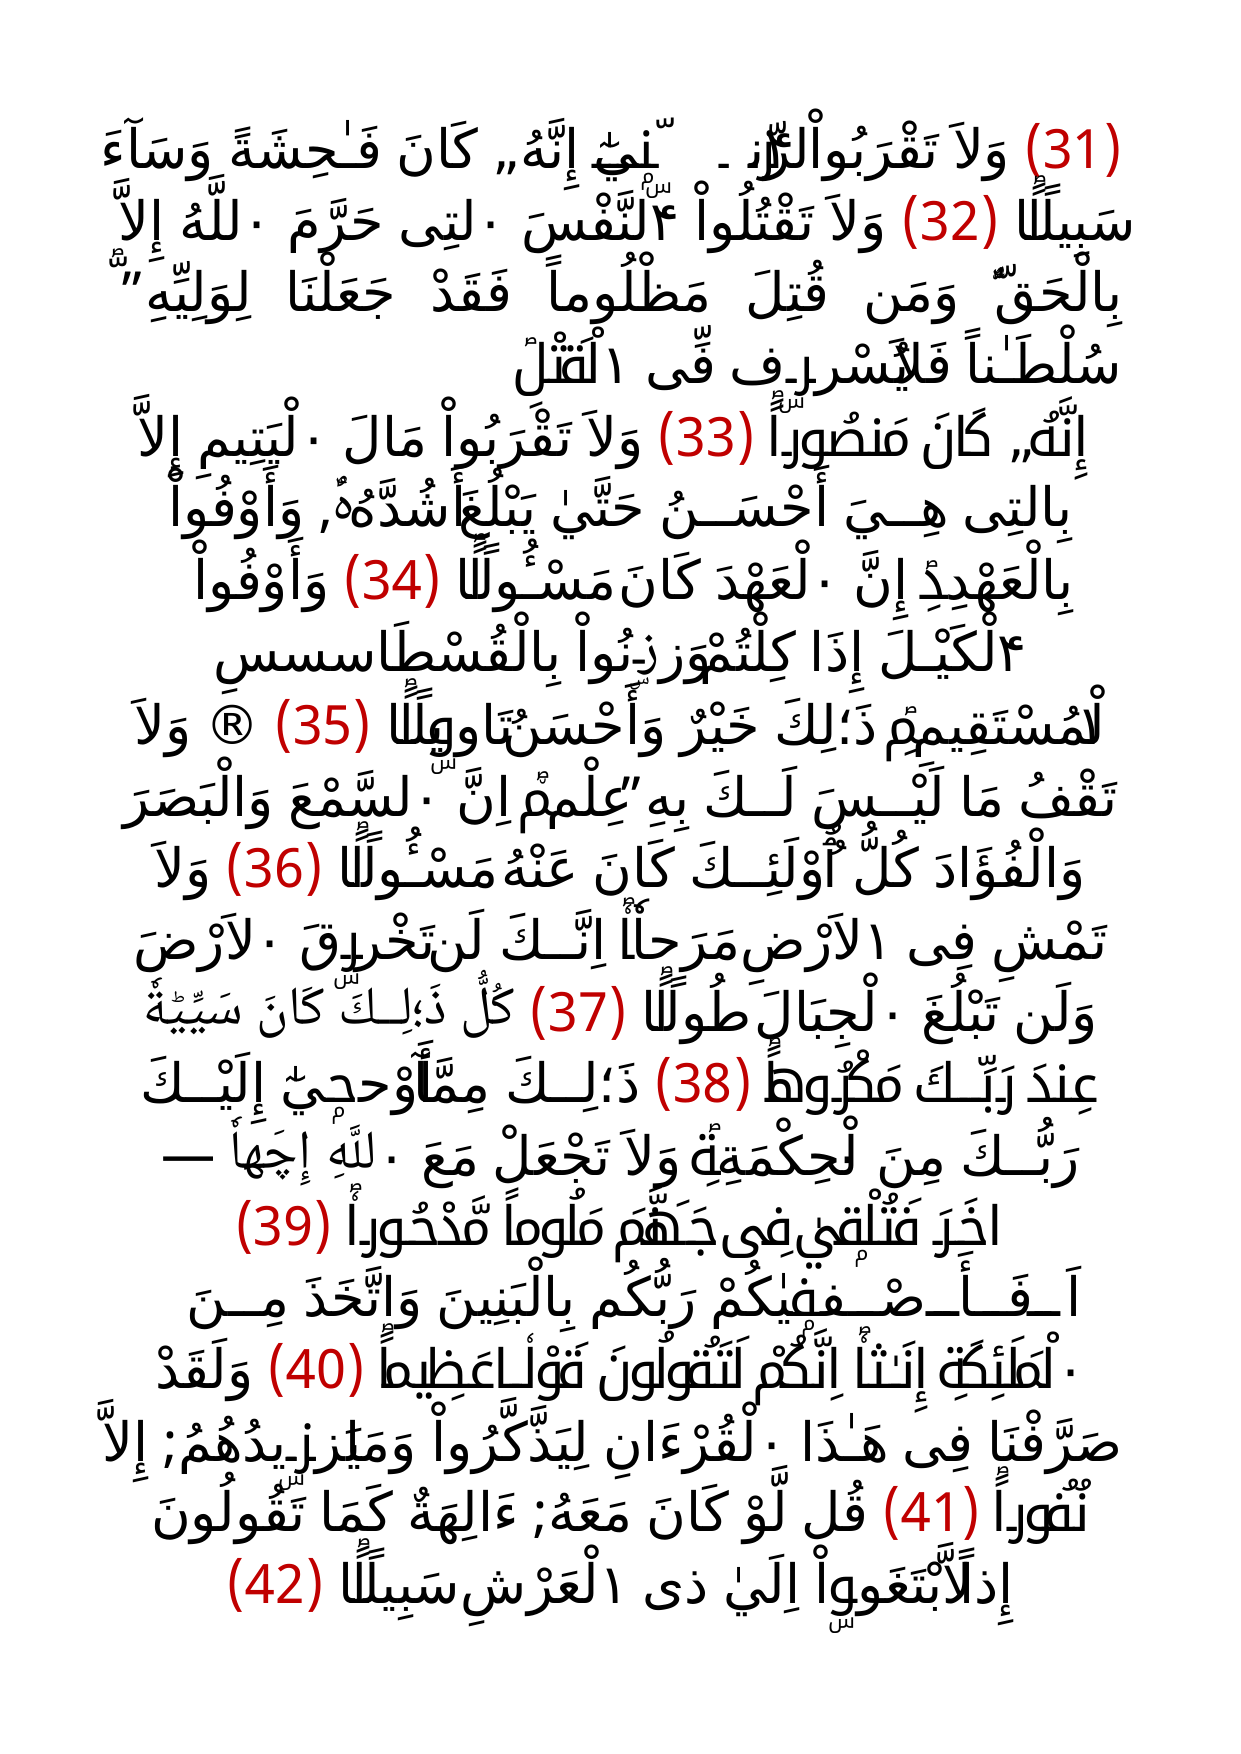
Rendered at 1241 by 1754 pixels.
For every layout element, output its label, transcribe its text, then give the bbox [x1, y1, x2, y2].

text ¤ بِسْمِ ۱للَّهِ ۱لرَّحْمَـٰنِ ۱لرَّحِيمِ سُبْحَـٰنَ ۰ﻟـذِىٓ أَسْرۭيٰ بِعَبْدِهِ” لَيْلًا مِّــنَ ۰ڤْمَسْجِدِ ۱لْحَرَامِ إِلَــي ۰ڤْمَسْجِدِ ۱لاَقْصَا ۰ﻟ﮲ بَـٰرَكْنَا حَوْلَهُ„ لِنُرۣيَهُ„ مِــنَ —ايَـٰتِنَآؐ إِنَّهُ„ هُوَ ۰لسَّمِيعُ ۴لْبَصِيرُؐ (1) وَءَاتَيْنَا مُوسَــي ۰لْكِتَـٰــبَ وَجَعَلْنَـٰهُ هُديً لِّبَنِىٓ إِسْرَآءِيــلَ أَلاَّ تَتَّخِذُواْ مِن دُونِى وَكِيلًا (2) ذُرّۣيَّةَ مَــنْ حَمَلْنَا مَعَ نُوحٖؐ اِنَّهُ„ كَانَ عَبْداً شَكُوراًؐ (3) وَقَضَيْنَآ إِلَيٰ بَنِىٓ إِسْرَآءِيلَ فِى ۱لْكِتَـٰــبِ لَتُفْسِدُنَّ فِى ۱لاَرْضِ مَرَّتَيْنِ وَلَتَعْلُــنَّ عُلُوّاً كَبِيراًؐ (4) فَإِذَا جَآءَ وَعْدُ ٱُولۭيٰهُمَا بَعَثْنَا عَلَيْكُمْ عِبَاداً لَّنَآ ٱُوْلِى بَأْسٍ شَدِيدٍ فَجَاسُواْ خِچَلَ ۰لدِّيۭارۣؐ وَكَانَ وَعْداً مَّفْعُولًؐا (5) ثُمَّ رَدَدْنَا لَكُمُ ۴لْكَرَّةَ عَلَيْهِمْ وَأَمْدَدْنَـٰكُم بِأَمْوَ؛لٍ وَبَنِينَ وَجَعَلْنَـٰكُمُ; أَكْثَرَ نَفِيراٗؐ (6) اِنننَ اَحْسَنتُمُ; أَحْسَنتُمْ لَأِنفُسِكُمْؐ وَإِنَ اَسَأْتُمْ فَلَهَاؐ فَإِذَا جَآءَ وَعْدُ ۴لاَخِرَةِ لِيَسُــٜٓـــُٔواْ وُجُوهَكُمْ وَلِيَدْخُلُواْ ۴ڤْمَسْجِدَ كَمَا دَخَلُوهُ أَوَّلَ مَرَّةٍ وَلِيُتَبِّرُواْ مَا عَلَوْاْ تَتْبِيراٗؐ (7) عَسۭيٰ رَبُّكُمُ; أَنْ يَّرْحَمَكُمْؐ وَإِنْ عُدتُّمْ عُدْنَاؐ وَجَعَلْنَا جَهَنَّمَ لِلْكۭـٰفِـرۣيــنَ حَصِيراٗؐ (8) اِنَّ هَـٰذَا ۰لْقُرْءَانَ يَهْدِﻯ لِلتِى هِــيَ أَقْوَمُ وَيُبَشِّرُ ۴لْمُومِنِينَ ۰لذِيــنَ يَعْمَلُونَ ۰ڤصَّـٰڤِحَـٰــتِ أَنَّ لَهُمُ; أَجْراً كَبِيراً (9) وَأَنَّ ۰لذِيــنَ لاَ يُومِنُونَ بِالاَخِرَةِ أَعْتَدْنَا لَهُمْ عَذَاباٗ اَلِيماًؐ (10) ® وَيَدْعُ ۴لِانسَـٰنُ بِالشَّرّۣ دُعَآءَهُ„ بِالْخَيْرۣؐ وَكَانَ ۰لِانسَـٰنُ عَجُولًؐا (11) وَجَعَلْنَا ۰ليْلَ وَالنَّهَارَ ءَايَتَيْــنۣ فَمَحَوْنَآ ءَايَةَ ۰ليْلِ وَجَعَلْنَآ ءَايَةَ ۰لنَّهۭارۣ مُبْصِرَةً لِّتَبْتَغُواْ فَضْلًا مِّن رَّبِّكُمْ وَلِتَعْلَمُواْ عَدَدَ ۰لسِّنِينَ وَالْحِسَابَؐ وَكُــلَّ شَيْءٍ فَصَّلْنَـٰهُ تَفْصِيلًؐا (12) وَكُلَّ إِنسَـٰنٖ اَلْزَمْنَـٰهُ طَـٰٓئِرَهُ„ فِى عُنُقِهِ” وَنُخْرۣجُ لَهُ„ يَوْمَ ۰لْقِيَـٰمَةِ كِتَـٰباً يَلْقۭيٰهُ مَنشُوراٗؐ (13) 'قْرَأْ كِتَـٰبَــكَ كَفۭـيٰ بِنَفْسِــكَ ۰لْيَوْمَ عَلَيْكَ حَسِيباًؐ (14) مَّـنِ 'هْتَدۭيٰ فَإِنَّمَا يَهْتَدِى لِنَفْسِهِؐ” وَمَــن ضَلَّ فَإِنَّمَا يَضِــلُّ عَلَيْهَاؐ وَلاَ تَزۣرُ وَازۣرَةٌ وۣزْرَ ٱُخْرۭيٰؐ وَمَا كُنَّا مُعَذِّبِيــنَ حَتَّيٰ نَبْعَثَ رَسُولًؐا (15) وَإِذَآ أَرَدْنَآ أَننن نُّهْلِــكَ قَرْيَةٗ اَمَرْنَا مُتْرَفِيهَا فَفَسَقُواْ فِيهَا فَحَــقَّ عَلَيْهَا ۰لْقَوْلُ فَدَمَّرْنَـٰهَا تَدْمِيراًؐ (16) وَكَمَ اَهْلَكْنَا مِــنَ ۰لْقُرُونِ مِـنۢ بَعْدِ نُوحٍؐ وَكَفۭيٰ بِرَبِّــكَ بِذُنُوبِ عِبَادِهِ” خَبِيراَۢ بَصِيراًؐ (17) مَّــن كَانَ يُرۣيدُ ۴لْعَاجِلَةَ عَجَّلْنَا لَهُ„ فِيهَا مَا نَشَآءُ لِمَن نُّرۣيدُ ثُمَّ جَعَلْنَا لَهُ„ جَهَنَّمَ يَصْلَيٰهَا مَذْمُوماً مَّدْحُوراًؐ (18) وَمَنَ اَرَادَ ۰لاَخِرَةَ وَسَعۭيٰ لَهَا سَعْيَهَا وَهُوَ مُومِنٌ فَٱُوْلَئِكَ كَانَ سَعْيُهُم مَّشْكُوراًؐ (19) كُلًاّ نُّمِدُّؐ هَـٰٓؤُلآَءِ وَهَـٰٓؤُلآَءِ مِــنْ عَطَآءِ رَبِّكَؐ وَمَا كَانَ عَطَآءُ رَبِّــكَ مَحْظُوراٗؐ (20) ۶نظُرْ كَيْفَ فَضَّلْنَا بَعْضَهُمْ عَلَيٰ بَعْضٍؐ وَلَلاَخِرَةُ أَكْبَرُ دَرَجَـٰــتٍ وَأَكْبَرُ تَفْضِيلًؐا (21) لاَّ تَجْعَلْ مَعَ ۰للَّهِ إِچَهاٗ —اخَرَ فَتَقْعُدَ مَذْمُوماً مَّخْذُولًؐا (22) © وَقَضۭيٰ رَبُّكَ أَلاَّ تَعْبُدُوٓاْ إِلٓاَّ إِيَّاهُؐ وَبِالْوَ؛لِدَيْنِ إِحْسَـٰناٗؐ اِمَّا يَبْلُغَنَّ عِندَكككَ ۰لْكِبَرَ أَحَدُهُمَآ أَوْ كِلاَهُمَا فَلاَ تَقُــل لَّهُمَآ ٱُفٍّ وَلاَ تَنْهَرْهُمَاؐ وَقُــل لَّهُمَا قَوْلًا كَرۣيماًؐ (23) وَاخْفِــضْ لَهُمَا جَنَاحَ ۰لذُّلِّ مِــنَ ۰لرَّحْمَةِؐ وَقُل رَّبِّ 'رْحَمْهُمَا كَمَا رَبَّيَـٰنِى صَغِيراًؐ (24) رَّبُّكُمُ; أَعْلَمُ بِمَا فِى نُفُوسِكُمُؐ; إِن تَكُونُواْ صَـٰڤِحِينَ فَإِنَّهُ„ كَانَ لِلاَوَّ؛بِيــنَ غَفُوراًؐ (25) وَءَاتِ ذَا ۰لْقُرْبۭــيٰ حَقَّهُ„ وَالْمِسْكِينَ وَابْــنَ ۰لسَّبِيلِؐ وَلاَ تُبَذِّرْ تَبْذِيراٗؐ (26) اِنَّ ۰لْمُبَذِّرۣيــنَ كَانُوٓاْ إِخْوَ؛نَ ۰لشَّيَـٰطِينِؐ وَكَانَ ۰لشَّيْطَـٰنُ لِرَبِّهِ” كَفُوراًؐ (27) وَإِمَّا تُعْرۣضَــنَّ عَنْهُمُ èبْتِغَآءَ رَحْمَةٍ مِّن رَّبِّكَ تَرْجُوهَا فَقُل لَّهُمْ قَوْلًا مَّيْسُوراًؐ (28) وَلاَ تَجْعَـلْ يَدَكَ مَغْلُولَةٗ اِلَــيٰ عُنُقِــكَ وَلاَ تَبْسُطْهَا كُلَّ ۰لْبَسْطِ فَتَقْعُدَ مَلُوماً مَّحْسُوراٗؐ (29) اِنَّ رَبَّــكَ يَبْسُطُ ۴لرّۣزْقَ لِمَـنْ يَّشَآءُ وَيَقْدِرُؐ إِنَّهُ„ كَانَ بِعِبَادِهِ” خَبِيراَۢ بَصِيراًؐ (30) وَلاَ تَقْتُلُوٓاْ أَوْچَدَكُمْ خَشْيَةَ إِمْچَقٍؐ نَّحْنُ نَرْزُقُهُمْ وَإِيَّاكُمُؐ; إِنَّ قَتْلَهُمْ كَانَ خِطْـٔاً كَبِيراًؐ (31) وَلاَ تَقْرَبُواْ ۴لزّۣنۭيٰٓ إِنَّهُ„ كَانَ فَـٰحِشَةً وَسَآءَ سَبِيلًؐا (32) وَلاَ تَقْتُلُواْ ۴لنَّفْسَ ۰لتِى حَرَّمَ ۰للَّهُ إِلاَّ بِالْحَقﱢّؐ وَمَن قُتِلَ مَظْلُوماً فَقَدْ جَعَلْنَا لِوَلِيِّهِ” سُلْطَـٰناً فَلاَ يُسْرۣف فِّى ۱لْقَتْلِؐ [118, 118, 1122, 406]
text إِنَّهُ„ كَانَ مَنصُوراًؐ (33) وَلاَ تَقْرَبُواْ مَالَ ۰لْيَتِيمِ إِلاَّ بِالتِى هِــيَ أَحْسَــنُ حَتَّيٰ يَبْلُغَ أَشُدَّهُؐ, وَأَوْفُواْ بِالْعَهْدِؐ إِنَّ ۰لْعَهْدَ كَانَ مَسْـُٔولًؐا (34) وَأَوْفُواْ ۴لْكَيْـلَ إِذَا كِلْتُمْ وَزۣنُواْ بِالْقُسْطَاسسسِ ۱لْمُسْتَقِيمِؐ ذَ؛لِكَ خَيْرٌ وَأَحْسَنُ تَاوۣيلًؐا (35) ® وَلاَ تَقْفُ مَا لَيْــسَ لَــكَ بِهِ” عِلْم٘ؐ اِنَّ ۰لسَّمْعَ وَالْبَصَرَ وَالْفُؤَادَ كُلُّ ٱُوْلَئِــكَ كَانَ عَنْهُ مَسْـُٔولًؐا (36) وَلاَ تَمْشِ فِى ۱لاَرْضِ مَرَحاٗؐ اِنَّــكَ لَن تَخْرۣقَ ۰لاَرْضَ وَلَن تَبْلُغَ ۰لْجِبَالَ طُولًؐا (37) كُلُّ ذَ؛لِــكَ كَانَ سَيِّيؕةٗ عِندَ رَبِّــكَ مَكْرُوهاًؐ (38) ذَ؛لِــكَ مِمَّآ أَوْحۭيٰٓ إِلَيْــكَ رَبُّــكَ مِنَ ۰لْحِكْمَةِؐ وَلاَ تَجْعَلْ مَعَ ۰للَّهِ إِچَهاٗ —اخَرَ فَتُلْقۭيٰ فِى جَهَنَّمَ مَلُوماً مَّدْحُوراٗؐ (39) اَفَأَصْفۭيٰكُمْ رَبُّكُم بِالْبَنِينَ وَاتَّخَذَ مِــنَ ۰لْمَلَئِكَةِ إِنَـٰثاٗؐ اِنَّكُمْ لَتَقُولُونَ قَوْلٗا عَظِيماًؐ (40) وَلَقَدْ صَرَّفْنَا فِى هَـٰذَا ۰لْقُرْءَانِ لِيَذَّكَّرُواْ وَمَا يَزۣيدُهُمُ; إِلاَّ نُفُوراًؐ (41) قُل لَّوْ كَانَ مَعَهُ; ءَالِهَةٌ كَمَا تَقُولُونَ إِذاً لاَّبْتَغَوۣاْ اِلَيٰ ذى ۱لْعَرْشِ سَبِيلًؐا (42) سُبْحَـٰنَهُ„ وَتَعَـٰلۭــيٰ عَمَّا يَقُولُونَ عُلُوّاً كَبِيراًؐ (43) يُسَبِّحُ لَهُ ۴لسَّمَـٰوَ؛تُ ۴لسَّبْعُ وَالاَرْضُ وَمَن فِيهِنَّؐ وَإِن مِّـن شَيْءٖ اِلاَّ يُسَبِّحُ بِحَمْدِهِؐ” وَچَكِــن لاَّ تَفْقَهُونَ تَسْبِيحَهُمُؐ; إِنَّهُ„ كَانَ حَلِيماٗ غَفُوراًؐ (44) وَإِذَا قَرَأْتَ ۰لْقُرْءَانَ جَعَلْنَا بَيْنَــكَ وَبَيْنَ ۰لذِينَ لاَ يُومِنُونَ بِالاَخِرَةِ حِجَاباً مَّسْتُوراًؐ (45) وَجَعَلْنَا عَلَــيٰ قُلُوبِهِمُ; أَكِنَّةٗ اَنْ يَّفْقَهُوهُ وَفِىٓ ءَاذَانِهِمْ وَقْراًؐ وَإِذَا ذَكَرْتَ رَبَّــكَ فِى ۱لْقُرْءَانِ وَحْدَهُ„ وَلَّوْاْ عَلَــيٰٓ أَدْبۭـٰرۣهِمْ نُفُوراًؐ (46) نَّحْــنُ أَعْلَمُ بِمَا يَسْتَمِعُونَ بِهِ“ إِذْ يَسْتَمِعُونَ إِلَيْــكَ وَإِذْ هُمْ نَجْوۭيٰٓ إِذْ يَقُولُ ۴لظَّـٰلِمُونَ إِننن تَتَّبِعُونَ إِلاَّ رَجُلًا مَّسْحُوراٗؐ (47) ۶نظُرْ كَيْفَ ضَرَبُواْ لَكَ ۰لاَمْثَالَ فَضَلُّواْؐ فَلاَ يَسْتَطِيعُونَ سَبِيلًؐا (48) وَقَالُوٓاْ أَ.ذَا كُنَّا عِظَـٰماً وَرُفَـٰتاٗ اِنَّا لَمَبْعُوثُونَ خَلْقاً جَدِيداًؐ (49) ¥ قُلْ كُونُواْ حِجَارَةٗ اَوْ حَدِيداٗ (50) اَوْ خَلْقاً مِّمَّا يَكْبُرُ فِى صُدُورۣكُمْؐ فَسَيَقُولُونَ مَنْ يُّعِيدُنَاؐ قُلِ ۱ﻟ﮲ فَطَرَكُمُ; أَوَّلَ مَرَّةٍؐ فَسَيُنْغِضُونَ إِلَيْــكَ رُءُوسَهُمْ وَيَقُولُونَ مَتۭيٰ هُوَؐ قُــلْ عَـسۭيٰٓ أَنْ يَّكُونَ قَرۣيباًؐ (51) يَوْمَ يَدْعُوكُمْ فَتَسْتَجِيبُونَ بِحَمْدِهِ” وَتَظُنُّونَ إِن لَّبِثْتُمُ; إِلاَّ قَلِيلًؐا (52) وَقُل لِّعِبَادِى يَقُولُواْ ۴لتِى هِيَ أَحْسَنُؐ إِنَّ ۰لشَّيْطَـٰنَ يَنزَغُ بَيْنَهُمُؐ; إِنَّ ۰لشَّيْطَـٰــنَ كَانَ لِلِانسَـٰــنۣ عَدُوّاً مُّبِيناًؐ (53) رَّبُّكُمُ; أَعْلَمُ بِكُمُ; إِنْ يَّشَأْ يَرْحَمْكُمُ; أَوۣ اِنْ يَّشَأْ يُعَذِّبْكُمْؐ وَمَآ أَرْسَلْنَـٰكَ عَلَيْهِمْ وَكِيلًؐا (54) وَرَبُّــكَ أَعْلَمُ بِمَـن فِى ۱لسَّمَـٰوَ؛تِ وَالاَرْضِؐ وَلَقَدْ فَضَّلْنَا بَعْــضَ ۰لنَّبِيٓــٕـﯧــنَ عَلَيٰ بَعْضٍ وَءَاتَيْنَا دَاوُﹼدَ زَبُوراًؐ (55) قُــلُ ۶دْعُواْ ۴لذِينَ زَعَمْتُم مِّن دُونِهِ” فَلاَ يَمْلِكُونَ كَشْفَ ۰لضُّرّۣ عَنكُمْ وَلاَ تَحْوۣيلٗؐا (56) ۷وْلَئِــكَ ۰لذِينَ يَدْعُونَ يَبْتَغُونَ إِلَيٰ رَبِّهِمُ ۴لْوَسِيلَةَ أَيُّهُمُ; أَقْرَبببُ وَيَرْجُونَ رَحْمَتَهُ„ وَيَخَافُونَ عَذَابَهُؐ; إِنَّ عَذَابَ رَبِّكَ كَانَ مَحْذُوراًؐ (57) وَإِن مِّن قَرْيَةٖ اِلاَّ نَحْــنُ مُهْلِكُوهَا قَبْلَ يَوْمِ ۱لْقِيَـٰمَةِ أَوْ مُعَذِّبُوهَا عَذَاباً شَدِيداًؐ كَانَ ذَ؛لِكَ فِى ۱لْكِتَـٰــبِ مَسْطُوراًؐ (58) وَمَا مَنَعَنَآ أَن نُّرْسِلَ بِالاَيَـٰتِ إِلٓاَّ أَن كَذَّبببَ بِهَا ۰لاَوَّلُونَؐ وَءَاتَيْنَا ثَمُودَ ۰لنَّاقَةَ مُبْصِرَةً فَظَلَمُواْ بِهَاؐ وَمَا نُرْسِلُ بِالاَيَـٰتِ إِلاَّ تَخْوۣيفاًؐ (59) وَإِذْ قُلْنَا لَــكَ إِنَّ رَبَّــكَ أَحَاطَ بِالنَّاسِؐ وَمَا جَعَلْنَا ۰لرُّءْيَا ۰لتِىٓ أَرَيْنَـٰــكَ إِلاَّ فِتْنَةً لِّلنَّاسِ وَاڤشَّجَرَةَ ۰لْمَلْعُونَةَ فِى ۱لْقُرْءَانِؐ وَنُخَوّۣفُهُمْ فَمَا يَزۣيدُهُمُ; إِلاَّ طُغْيَـٰناً كَبِيراًؐ (60) ® وَإِذْ قُلْنَا لِلْمَلَئِكَةِ ۹سْجُدُواْ ءَلِادَمَ فَسَجَدُوٓاْؐ إِلٓاَّ إِبْلِيــسَ قَالَ ءَآسْجُدُ لِمَــنْ خَلَقْتَ طِيناًؐ (61) قَالَ أَرَ×يْتَكَ هَـٰذَا ۰ﻟ﮲ كَرَّمْتَ عَلَيَّ لَئِنَ اَخَّرْتَنِ“ إِلَيٰ يَوْمِ ۱لْقِيَـٰمَةِ لَأَحْتَنِكَنَّ ذُرّۣيَّتَهُ; إِلاَّ قَلِيلًؐا (62) قَالَ "ذْهَبْ فَمَن تَبِعَكَ مِنْهُمْ فَإِنَّ جَهَنَّمَ جَزَآؤُكُمْ جَزَآءً مَّوْفُوراًؐ (63) وَاسْتَفْزۣزْ مَنِ 'سْتَطَعْــتَ مِنْهُم بِصَوْتِــكَ وَأَجْلِــبْ عَلَيْهِم بِخَيْلِــكَ وَرَجْلِــكَ وَشَارۣكْهُمْ فِى ۱لاَمْوَ؛لِ وَالاَوْچَدِ وَعِدْهُمْؐ وَمَا يَعِدُهُمُ ۴لشَّيْطَـٰنُ إِلاَّ غُرُوراٗؐ (64) اِنَّ عِبَادِى لَيْــسَ لَــكَ عَلَيْهِمْ سُلْطَـٰنٌؐ وَكَفۭيٰ بِرَبِّــكَ وَكِيلًؐا (65) رَّبُّكُمُ ۴ﻟ﮲ يُزْجىِ لَكُمُ ۴لْفُلْــكَ فِى ۱ڤْبَحْرۣ لِتَبْتَغُواْ مِن فَضْلِهِؐ“ إِنَّهُ„ كَانَ بِكُمْ رَحِيماًؐ (66) وَإِذَا مَسَّكُمُ ۴لضُّرُّ فِى ۱ڤْبَحْرۣ ضَلَّ مَن تَدْعُونَ إِلٓاَّ إِيَّاهُؐ فَلَمَّا نَجّۭيٰكُمُ; إِلَي ۰لْبَرّۣ أَعْرَضْتُمْؐ وَكَانَ ۰لِانسَـٰــنُ كَفُوراٗؐ (67) اَفَأَمِنتُمُ; أَنننْ يَّخْسِفَ بِكُمْ جَانِبَ ۰لْبَرّۣ أَوْ يُرْسِــلَ عَلَيْكُمْ حَاصِباً ثُمَّ لاَ تَجِدُواْ لَكُمْ وَكِيلٗا (68) اَمَ اَمِنتُمُ; أَنْ يُّعِيدَكُمْ فِيهِ تَارَةٗ ۷خْرۭيٰ فَيُرْسِــلَ عَلَيْكُمْ قَاصِفاً مِّنَ ۰لرّۣيحِ فَيُغْرۣقَكُم بِمَا كَفَرْتُمْ ثُمَّ لاَ تَجِدُواْ لَكُمْ عَلَيْنَا بِهِ” تَبِيعاًؐ (69) © وَلَقَدْ كَرَّمْنَا بَنِىٓ ءَادَمَ وَحَمَلْنَـٰهُمْ فِى ۱لْبَرّۣ وَاڤْبَحْرۣ وَرَزَقْنَـٰهُم مِّنَ ۰لطَّيِّبَـٰــتِ وَفَضَّلْنَـٰهُمْ عَلَــيٰ كَثِيرٍ مِّمَّــنْ خَلَقْنَا تَفْضِيلًؐا (70) يَوْمَ نَدْعُواْ كُــلَّ ٱُنَاسٙ بِإِمَـٰمِهِمْؐ فَمَنُ ۷وتِيَ كِتَـٰبَهُ„ بِيَمِينِهِ” فَٱُوْلَئِــكَ يَقْرَءُونَ كِتَـٰبَهُمْ وَلاَ يُظْلَمُونَ فَتِيلًؐا (71) وَمَــن كَانَ فِى هَـٰذِهِ“ أَعْمۭيٰ فَهُوَ فِى ۱لاَخِرَةِ أَعْمۭيٰ وَأَضَلُّ سَبِيلًؐا (72) وَإِن كَادُواْ لَيَفْتِنُونَــكَ عَنِ ۱ﻟـذِىٓ أَوْحَيْنَآ إِلَيْــكَ لِتَفْتَرۣيَ عَلَيْنَا غَيْرَهُؐ, وَإِذاً لاَّتَّخَذُوكككَ خَلِيلًؐا (73) وَلَوْلآَ أَن ثَبَّتْنَـٰكَ لَقَدْ كِدتَّ تَرْكَـنُ إِلَيْهِمْ شَيْـٔاً قَلِيلٗؐا (74) اِذاً لَأَّذَقْنَـٰــكَ ضِعْفَ ۰لْحَيَوٰةِ وَضِعْفَ ۰لْمَمَاتِ ثُمَّ لاَ تَجِدُ لَــكَ عَلَيْنَا نَصِيراًؐ (75) وَإِن كَادُواْ لَيَسْتَفِزُّونَــكَ مِــنَ ۰لاَرْضِ لِيُخْرۣجُوكككَ مِنْهَاؐ وَإِذاً لاَّ يَلْبَثُونَ خَلْفَكَ إِلاَّ قَلِيلًؐا (76) سُنَّةَ مَــن قَدَ اَرْسَلْنَا قَبْلَــكَ مِن رُّسُلِنَاؐ وَلاَ تَجِدُ لِسُنَّتِنَا تَحْوۣيلٗؐا (77) اَقِمِ ۱لصَّلَوٰةَ لِدُلُوكِ ۱لشَّمْـسِ إِلَيٰ غَسَقِ ۱ليْلِ وَقُرْءَانَ ۰ڤْفَجْـرۣؐ إِنَّ قُرْءَانننَ ۰ڤْفَجْرۣ كَانَ مَشْهُوداًؐ (78) وَمِــنَ ۰ليْــلۣ فَتَهَجَّدْ بِهِ” نَافِلَةً لَّكَ عَسۭيٰٓ أَنْ يَّبْعَثَكَ رَبُّــكَ مَقَاماً مَّحْمُوداًؐ (79) وَقُل رَّبببِّ أَدْخِلْنِى مُدْخَلَ صِدْقٍ وَأَخْرۣجْنِى مُخْرَجَ صِدْقٍ وَاجْعَل لِّى مِــن لَّدُنكَ سُلْطَـٰناً نَّصِيراًؐ (80) وَقُـلْ جَآءَ ۰لْحَقُّ وَزَهَــقَ ۰لْبَـٰطِلُؐ إِنَّ ۰لْبَـٰطِــلَ كَانَ زَهُوقاًؐ (81) وَنُنَزّۣلُ مِــنَ ۰لْقُرْءَانِ مَا هُوَ شِفَآءٌ وَرَحْمَةٌ لِّلْمُومِنِينَؐ وَلاَ يَزۣيدُ ۴لظَّـٰلِمِينَ إِلاَّ خَسَاراًؐ (82) وَإِذَآ أَنْعَمْنَا عَلَي ۰لِانسَـٰــنۣ أَعْرَضَ وَنَــۭٔا بِجَانِبِهِؐ” وَإِذَا مَسَّهُ ۴لشَّرُّ كَانَ يَــُٔوساًؐ (83) قُلْ كُلٌّ يَعْمَــلُ عَلَيٰ شَاكِلَتِهِ” فَرَبُّكُمُ; أَعْلَمُ بِمَنْ هُوَ أَهْدۭيٰ سَبِيلًؐا (84) ® وَيَسْـَٔلُونَــكَ عَنِ ۱لرُّوحِؐ قُلِ ۱لرُّوحُ مِــنَ اَمْرۣ رَبِّى وَمَآ ٱُوتِيتُم مِّــنَ ۰لْعِلْمِ إِلاَّ قَلِيلًؐا (85) وَلَـئِن شِيؔنَا لَنَذْهَبَنَّ بِاﻟـذِىٓ أَوْحَيْنَآ إِلَيْــكَ ثُمَّ لاَ تَجِدُ لَــكَ بِهِ” عَلَيْنَا وَكِيلٗا (86) اِلاَّ رَحْمَةً مِّن رَّبِّكَؐ إِنَّ فَضْلَهُ„ كَانَ عَلَيْــكَ كَبِيراًؐ (87) قُل لَّـئِنِ 'جْتَمَعَــتِ ۱لِانسُ وَالْجِــنُّ عَلَيٰٓ أَنْ يَّاتُواْ بِمِثْــلۣ هَـٰذَا ۰لْقُرْءَانِ لاَ يَاتُونَ بِمِثْلِهِ” وَلَوْ كَانَ بَعْضُهُمْ لِبَعْــضٍ ظَهِيراًؐ (88) وَلَقَدْ صَرَّفْنَا لِلنَّاسِ فِى هَـٰذَا ۰لْقُرْءَانِ مِــن كُــلّۣ مَثَلٍ فَأَبۭــيٰٓ أَكْثَرُ ۴لنَّاسِ إِلاَّ كُفُوراًؐ (89) وَقَالُواْ لَن نُّومِــنَ لَــكَ حَتَّــيٰ تُفَجِّرَ لَنَا مِــنَ ۰لاَرْضِ يَنۢبُوعاٗ (90) اَوْ تَكُونَ لَــكَ جَنَّةٌ مِّن نَّخِيلٍ وَعِنَــبٍ فَتُفَجِّرَ ۰لاَنْهَـٰرَ خِچَلَهَا تَفْجِيراٗ (91) اَوْ تُسْقِطَ ۰لسَّمَآءَ كَمَا زَعَمْــتَ عَلَيْنَا كِسَفاٗ اَوْ تَاتِيَ بِاللَّهِ وَالْمَلَئِكَةِ قَبِيلٗا (92) اَوْ يَكُونَ لَــكَ بَيْــتٌ مِّن زُخْرُفٖ اَوْ تَرْقۭيٰ فِى ۱لسَّمَآءِ وَلَن نُّومِنَ لِرُقِيِّكَ حَتَّــيٰ تُنَزّۣلَ عَلَيْنَا كِتَـٰباً نَّقْرَؤُهُؐ, قُلْ سُبْحَـٰنَ رَبِّى هَــلْ كُنتُ إِلاَّ بَشَراً رَّسُولًؐا (93) وَمَا مَنَعَ ۰لنَّاسَ أَنْ يُّومِنُوٓاْ إِذْ جَآءَهُمُ ۴لْهُدۭيٰٓ إِلٓاَّ أَن قَالُوٓاْ أَبَعَــثَ ۰للَّهُ بَشَراً رَّسُولًؐا (94) قُل لَّوْ كَانَ فِى ۱لاَرْضضضِ مَلَئِكَةٌ يَمْشُونَ مُطْمَئِـنِّيــنَ لَنَزَّلْنَا عَلَيْهِم مِّــنَ ۰لسَّمَآءِ مَلَكاً رَّسُولًؐا (95) قُــلْ كَفۭــيٰ بِاللَّهِ شَهِيداَۢ بَيْنِى وَبَيْنَكُمُؐ; إِنَّهُ„ كَانَ بِعِبَادِهِ” خَبِيراَۢ بَصِيراًؐ (96) وَمَـنْ يَّهْدِ ۱للَّهُ فَهُوَ ۰لْمُهْتَدِؐ” وَمَنْ يُّضْلِلْ فَلَن تَجِدَ لَهُمُ; أَوْلِيَآءَ مِن دُونِهِؐ” وَنَحْشُرُهُمْ يَوْمَ ۰لْقِيَـٰمَةِ عَلَيٰ وُجُوهِهِمْ عُمْياً وَبُكْماً وَصُمّاًؐ مَّأْوۭيٰهُمْ جَهَنَّمُؐ كُلَّمَا خَبَتْ زۣدْنَـٰهُمْ سَعِيراًؐ (97) ذَ؛لِــكَ جَزَآؤُهُم بِأَنَّهُمْ كَفَرُواْ بِـَٔايَـٰتِنَا وَقَالُوٓاْ أَ.ذَا كُنَّا عِظَـٰماً وَرُفَـٰتاٗ اِنَّا لَمَبْعُوثُونَ خَلْقاً جَدِيداٗؐ (98) ¤ اَوَلَمْ يَرَوَاْ اَنننَّ ۰للَّهَ ۰ﻟ﮲ خَلَــقَ ۰لسَّمَـٰوَ؛تِ وَالاَرْضضضَ قَادِر٘ عَلَيٰٓ أَنْ يَّخْلُـقَ مِثْلَهُمْ وَجَعَــلَ لَهُمُ; أَجَلًا لاَّ رَيْبَ فِيهِؐ فَأَبَــي ۰لظَّـٰلِمُونَ إِلاَّ كُفُوراًؐ (99) قُل لَّوَ اَنتُمْ تَمْلِكُونَ خَزَآئِنَ رَحْمَةِ رَبِّيَ إِذاً لَأَّمْسَكْتُمْ خَشْيَةَ ۰لِانفَاقِؐ وَكَانَ ۰لِانسَـٰــنُ قَتُوراًؐ (100) وَلَقَدَ —اتَيْنَا مُوسۭيٰ تِسْعَ ءَايَـٰــتٙ بَيِّنَـٰــتٍؐ فَسْـَٔلْ بَنِىٓ إِسْرَآءِيلَ إِذْ جَآءَهُمْ فَقَالَ لَهُ„ فِرْعَوْنُ إِنِّى لَأَظُنُّــكَ يَـٰمُوسۭــيٰ مَسْحُوراًؐ (101) قَالَ لَقَدْ عَلِمْــتَ مَآ أَنزَلَ هَـٰٓؤُلآَءِ الاَّ رَبُّ ۴لسَّمَـٰوَ؛تِ وَالاَرْضِ بَصَآئِرَؐ وَإِنِّى لَأَظُنُّــكَ يَـٰفِرْعَوْنُ مَثْبُوراًؐ (102) فَأَرَادَ أَنْ [118, 406, 1122, 1626]
